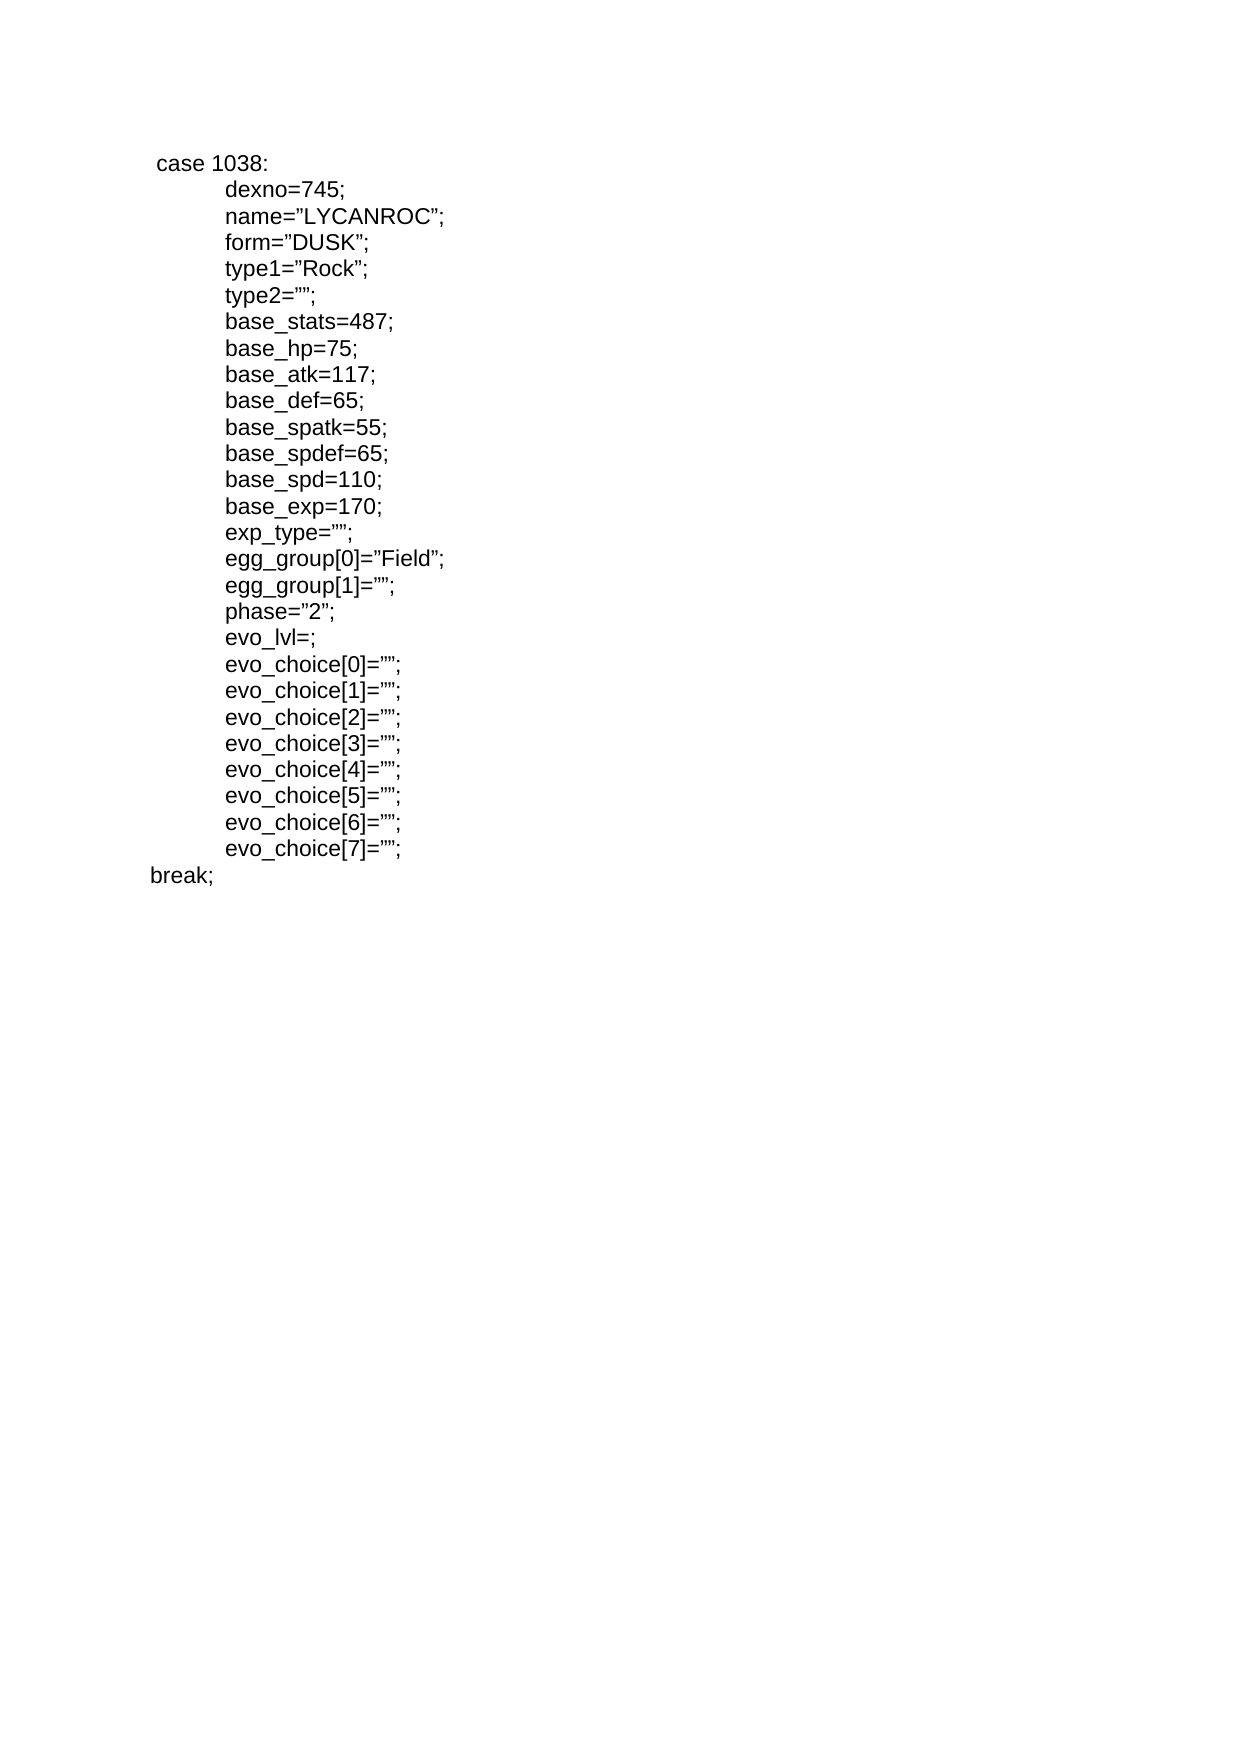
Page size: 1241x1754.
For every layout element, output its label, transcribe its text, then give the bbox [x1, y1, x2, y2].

text evo_choice[5]=””; [150, 782, 1090, 809]
text break; [150, 862, 1090, 888]
text evo_choice[1]=””; [150, 677, 1090, 703]
text base_exp=170; [150, 493, 1090, 519]
text name=”LYCANROC”; [150, 203, 1090, 229]
text evo_choice[6]=””; [150, 809, 1090, 835]
text base_def=65; [150, 387, 1090, 413]
text form=”DUSK”; [150, 229, 1090, 255]
text exp_type=””; [150, 519, 1090, 545]
text base_spd=110; [150, 466, 1090, 493]
text egg_group[1]=””; [150, 572, 1090, 598]
text evo_choice[2]=””; [150, 703, 1090, 730]
text dexno=745; [150, 176, 1090, 203]
text base_stats=487; [150, 308, 1090, 334]
text evo_lvl=; [150, 624, 1090, 651]
text base_hp=75; [150, 334, 1090, 361]
text base_spatk=55; [150, 413, 1090, 440]
text case 1038: [150, 150, 1090, 176]
text base_atk=117; [150, 361, 1090, 387]
text egg_group[0]=”Field”; [150, 545, 1090, 572]
text evo_choice[3]=””; [150, 730, 1090, 756]
text evo_choice[7]=””; [150, 835, 1090, 862]
text base_spdef=65; [150, 440, 1090, 466]
text type2=””; [150, 282, 1090, 308]
text type1=”Rock”; [150, 255, 1090, 282]
text phase=”2”; [150, 598, 1090, 624]
text evo_choice[4]=””; [150, 756, 1090, 782]
text evo_choice[0]=””; [150, 651, 1090, 677]
